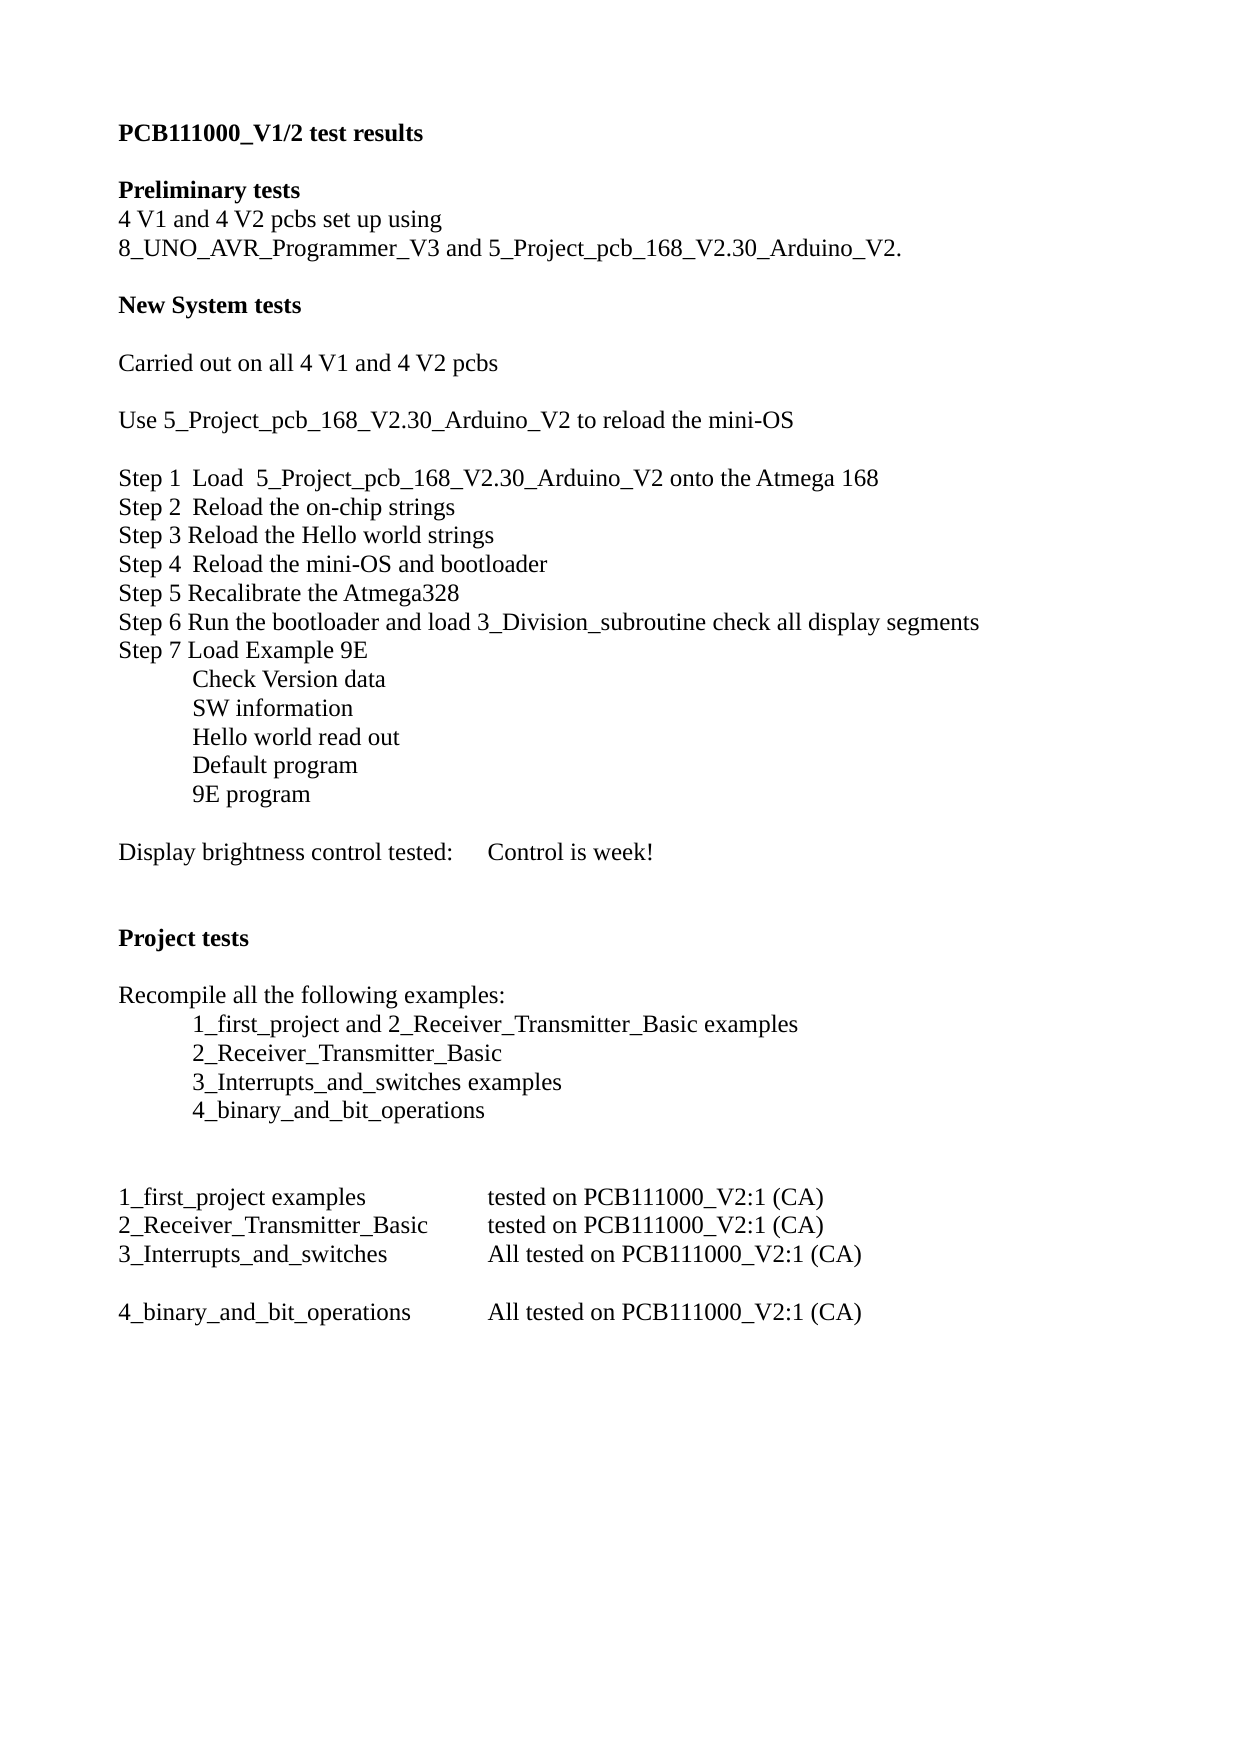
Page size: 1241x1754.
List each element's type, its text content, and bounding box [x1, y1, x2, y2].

text Carried out on all 4 V1 and 4 V2 pcbs [118, 348, 1122, 377]
text Use 5_Project_pcb_168_V2.30_Arduino_V2 to reload the mini-OS [118, 406, 1122, 434]
text Step 1 Load 5_Project_pcb_168_V2.30_Arduino_V2 onto the Atmega 168 [118, 463, 1122, 492]
text 3_Interrupts_and_switches examples [118, 1067, 1122, 1096]
text Step 5 Recalibrate the Atmega328 [118, 578, 1122, 607]
text 1_first_project and 2_Receiver_Transmitter_Basic examples [118, 1009, 1122, 1038]
text 9E program [118, 779, 1122, 808]
text Project tests [118, 923, 1122, 952]
text 4 V1 and 4 V2 pcbs set up using [118, 204, 1122, 233]
text 3_Interrupts_and_switches All tested on PCB111000_V2:1 (CA) [118, 1239, 1122, 1268]
text Recompile all the following examples: [118, 981, 1122, 1009]
text Step 7 Load Example 9E [118, 636, 1122, 664]
text 8_UNO_AVR_Programmer_V3 and 5_Project_pcb_168_V2.30_Arduino_V2. [118, 233, 1122, 262]
text 4_binary_and_bit_operations [118, 1096, 1122, 1124]
text Default program [118, 751, 1122, 779]
text PCB111000_V1/2 test results [118, 118, 1122, 147]
text Step 4 Reload the mini-OS and bootloader [118, 549, 1122, 578]
text Display brightness control tested: Control is week! [118, 837, 1122, 866]
text 4_binary_and_bit_operations All tested on PCB111000_V2:1 (CA) [118, 1297, 1122, 1326]
text Check Version data [118, 664, 1122, 693]
text New System tests [118, 291, 1122, 319]
text Step 3 Reload the Hello world strings [118, 521, 1122, 549]
text Step 6 Run the bootloader and load 3_Division_subroutine check all display segments [118, 607, 1122, 636]
text Preliminary tests [118, 176, 1122, 204]
text Step 2 Reload the on-chip strings [118, 492, 1122, 521]
text SW information [118, 693, 1122, 722]
text 1_first_project examples tested on PCB111000_V2:1 (CA) [118, 1182, 1122, 1211]
text Hello world read out [118, 722, 1122, 751]
text 2_Receiver_Transmitter_Basic tested on PCB111000_V2:1 (CA) [118, 1211, 1122, 1239]
text 2_Receiver_Transmitter_Basic [118, 1038, 1122, 1067]
